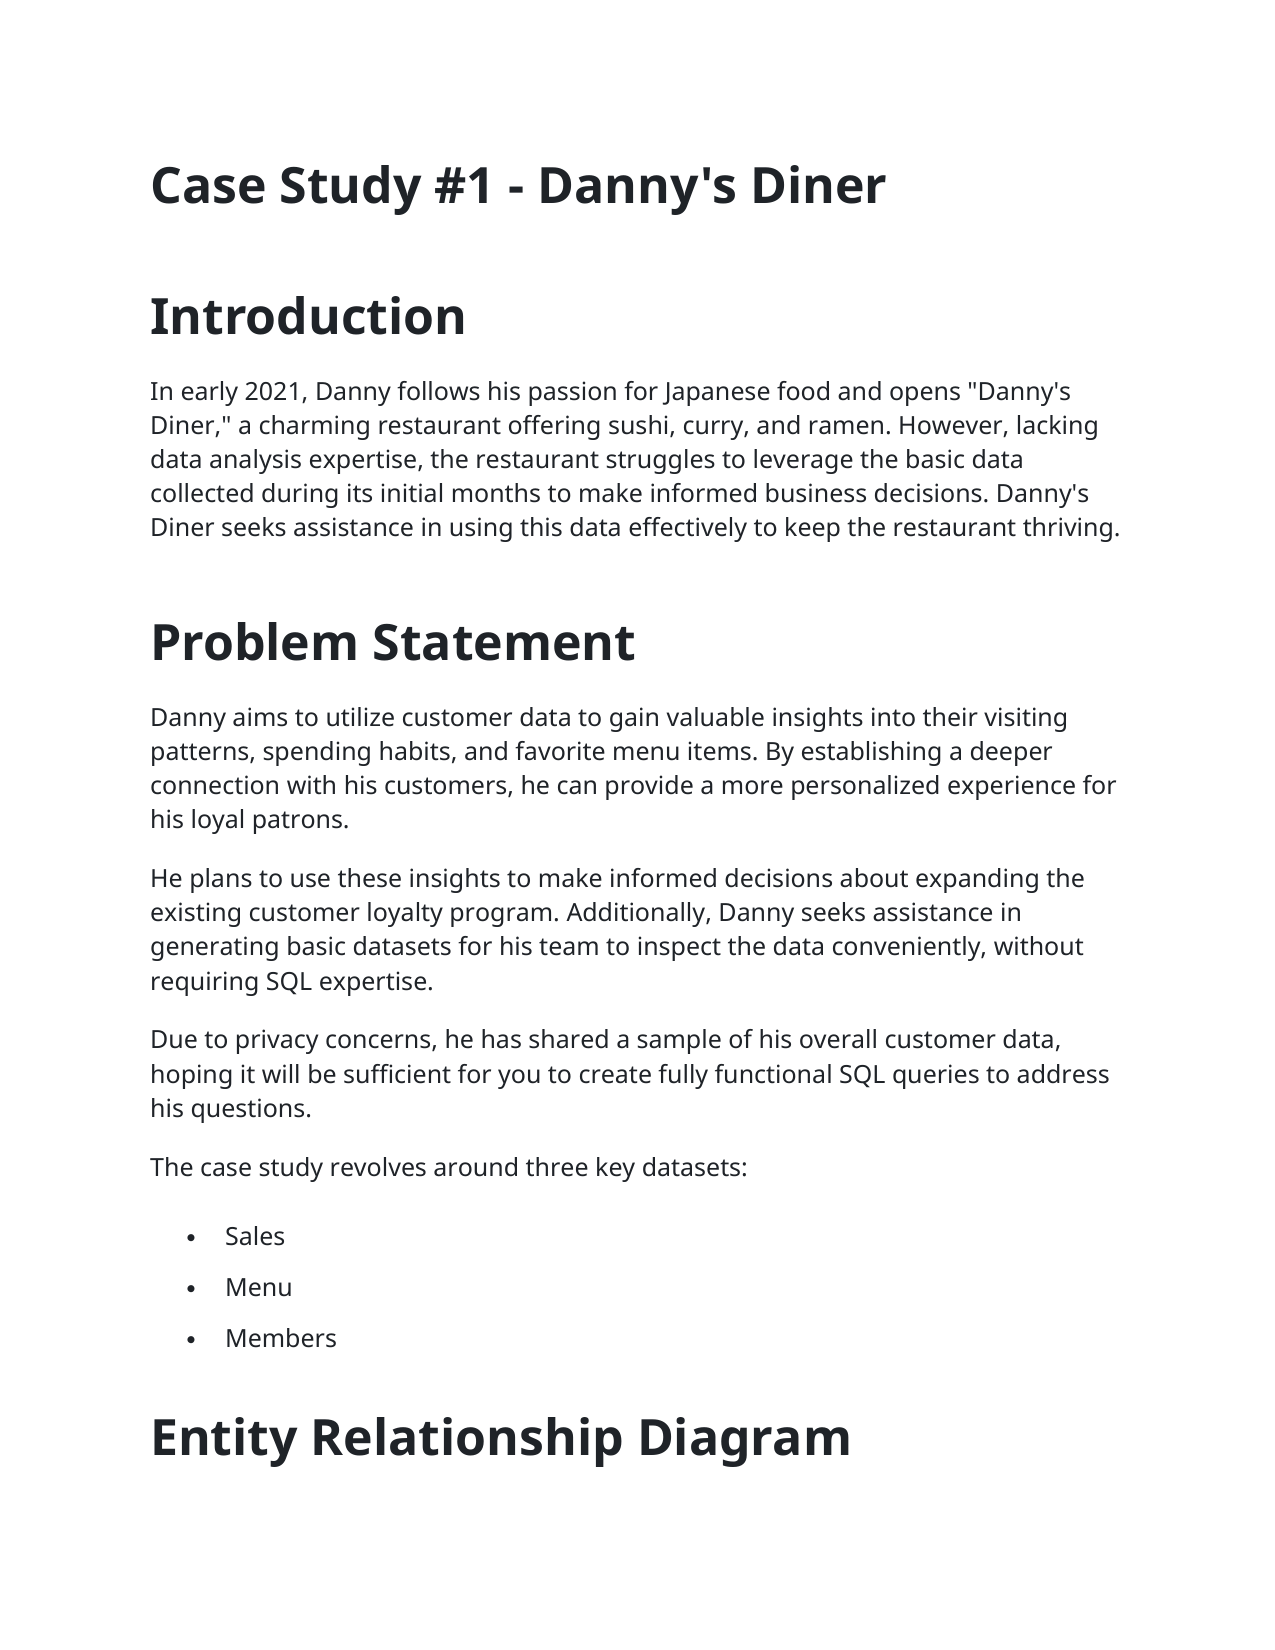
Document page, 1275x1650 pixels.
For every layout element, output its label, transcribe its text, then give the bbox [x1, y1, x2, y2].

subtitle Entity Relationship Diagram [150, 1402, 1125, 1470]
text Danny aims to utilize customer data to gain valuable insights into their visiting patterns, spending habits, and favorite menu items. By establishing a deeper connection with his customers, he can provide a more personalized experience for his loyal patrons. [150, 700, 1125, 836]
text He plans to use these insights to make informed decisions about expanding the existing customer loyalty program. Additionally, Danny seeks assistance in generating basic datasets for his team to inspect the data conveniently, without requiring SQL expertise. [150, 861, 1125, 997]
list Menu [187, 1269, 1125, 1304]
text Due to privacy concerns, he has shared a sample of his overall customer data, hoping it will be sufficient for you to create fully functional SQL queries to address his questions. [150, 1022, 1125, 1124]
text The case study revolves around three key datasets: [150, 1149, 1125, 1183]
text In early 2021, Danny follows his passion for Japanese food and opens "Danny's Diner," a charming restaurant offering sushi, curry, and ramen. However, lacking data analysis expertise, the restaurant struggles to leverage the basic data collected during its initial months to make informed business decisions. Danny's Diner seeks assistance in using this data effectively to keep the restaurant thriving. [150, 374, 1125, 544]
list Sales [187, 1219, 1125, 1253]
subtitle Introduction [150, 281, 1125, 349]
subtitle Problem Statement [150, 607, 1125, 675]
list Members [187, 1320, 1125, 1354]
subtitle Case Study #1 - Danny's Diner [150, 150, 1125, 218]
